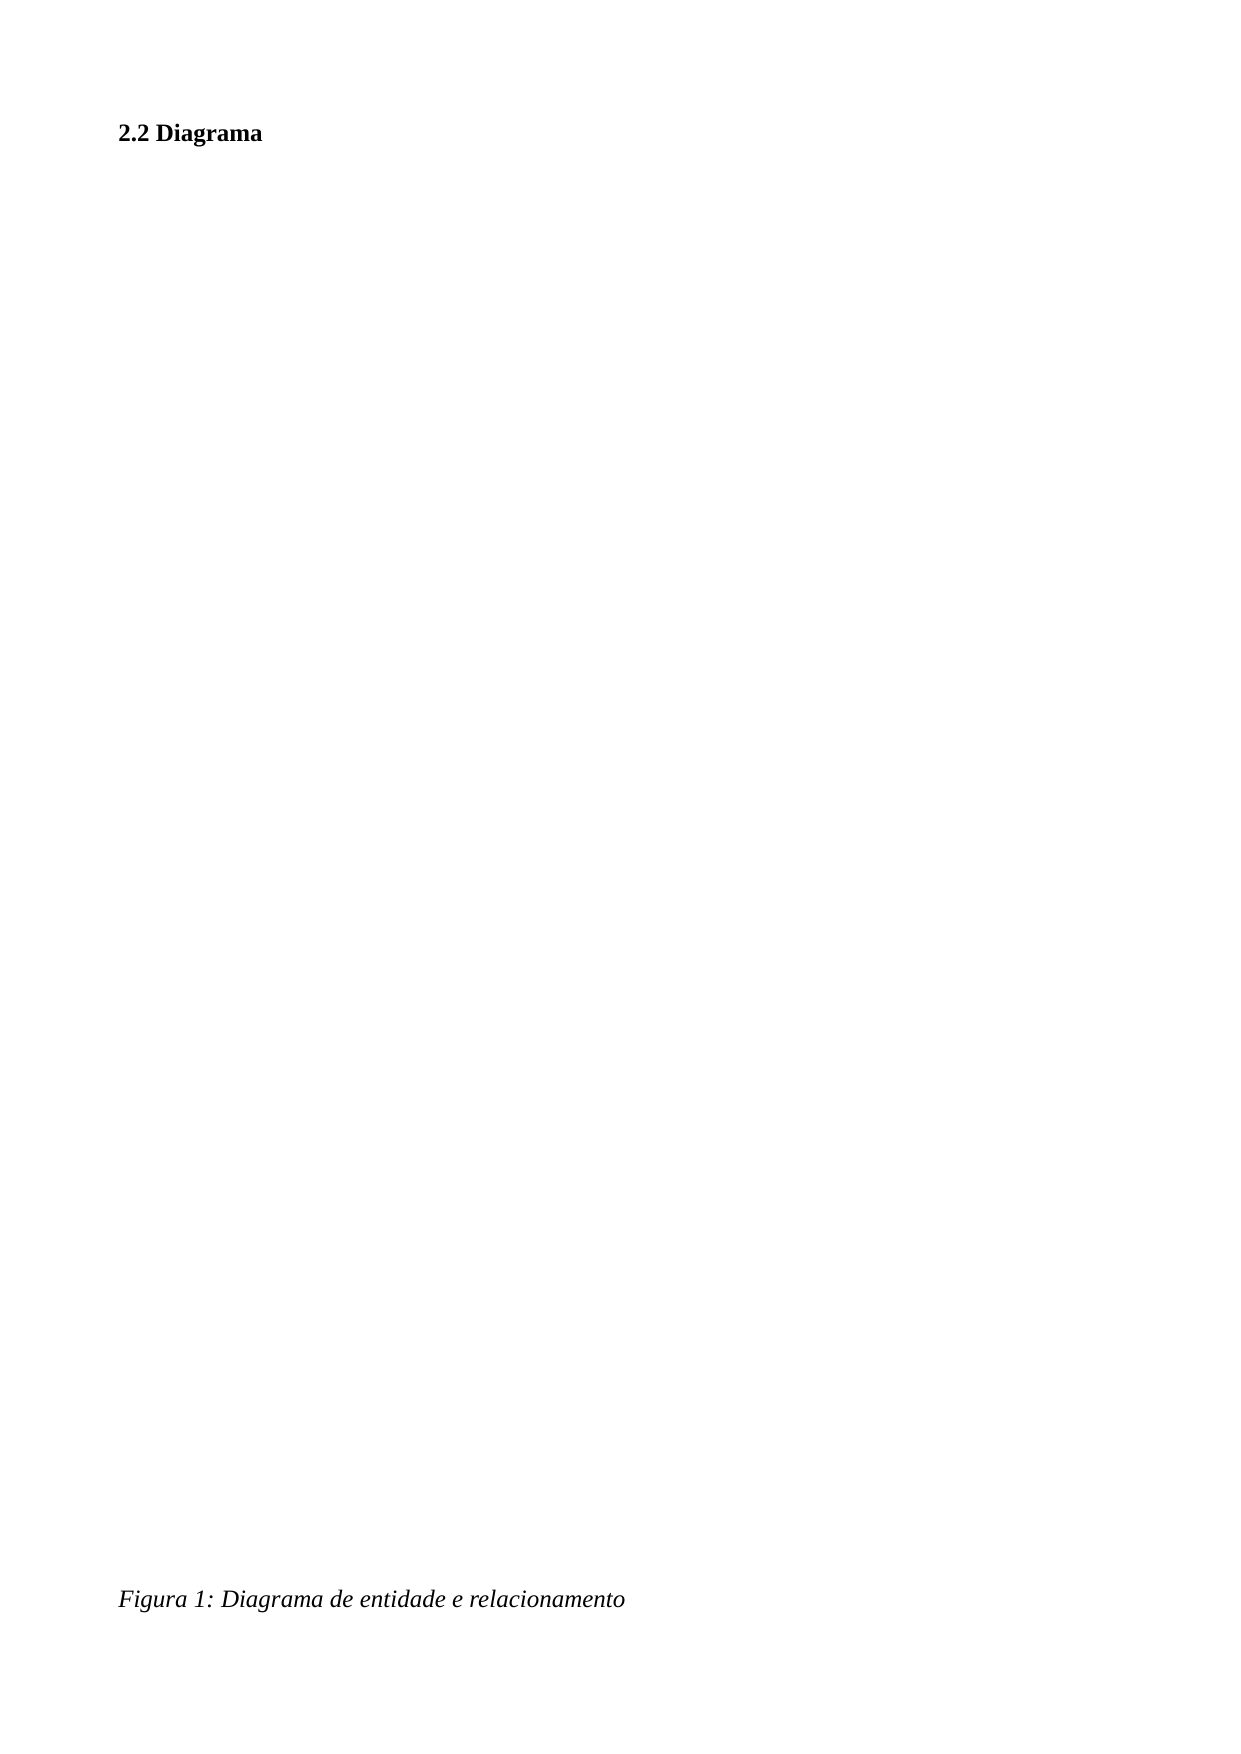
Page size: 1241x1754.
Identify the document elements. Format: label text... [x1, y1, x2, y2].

text 2.2 Diagrama [118, 118, 1122, 147]
text Figura 1: Diagrama de entidade e relacionamento [118, 1584, 1122, 1613]
